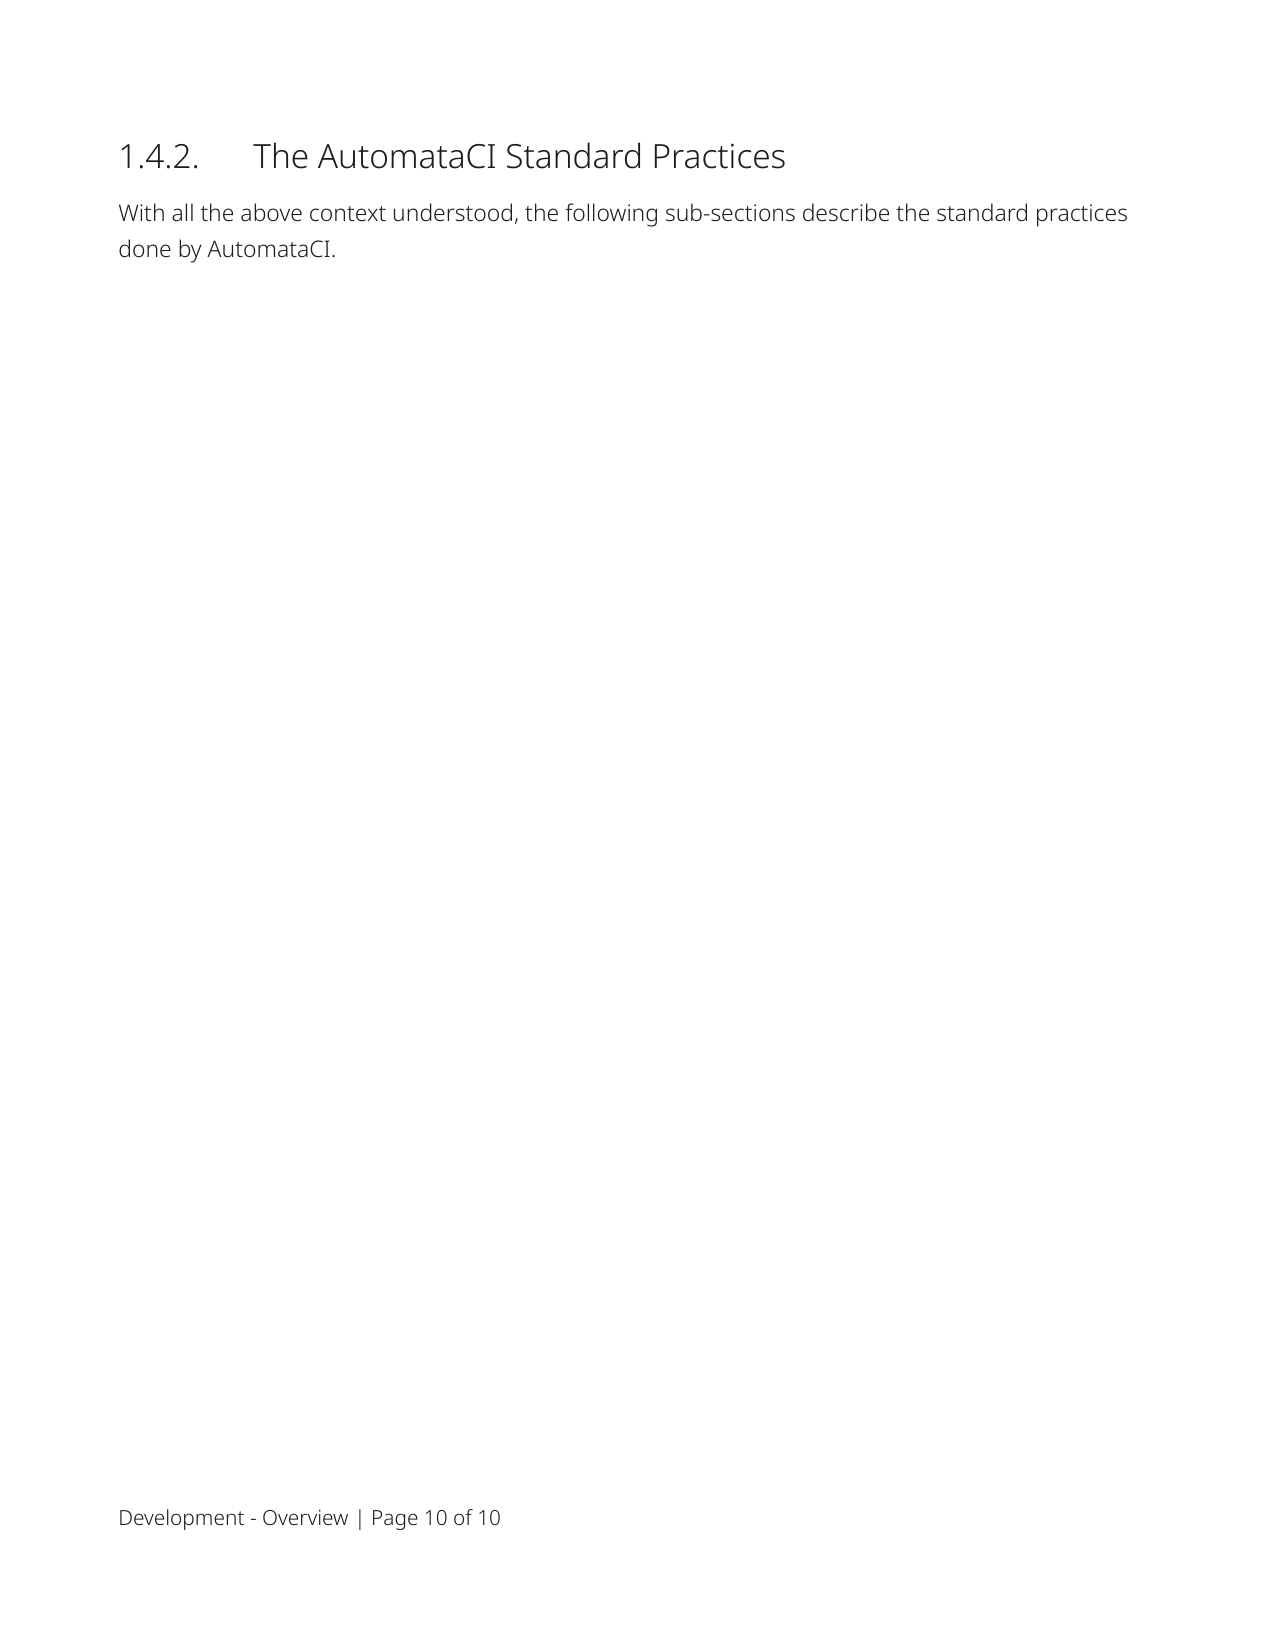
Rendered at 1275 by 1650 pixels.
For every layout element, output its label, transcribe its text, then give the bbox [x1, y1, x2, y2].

text With all the above context understood, the following sub-sections describe the standard practices done by AutomataCI. [118, 197, 1157, 264]
subtitle The AutomataCI Standard Practices [118, 133, 1157, 178]
